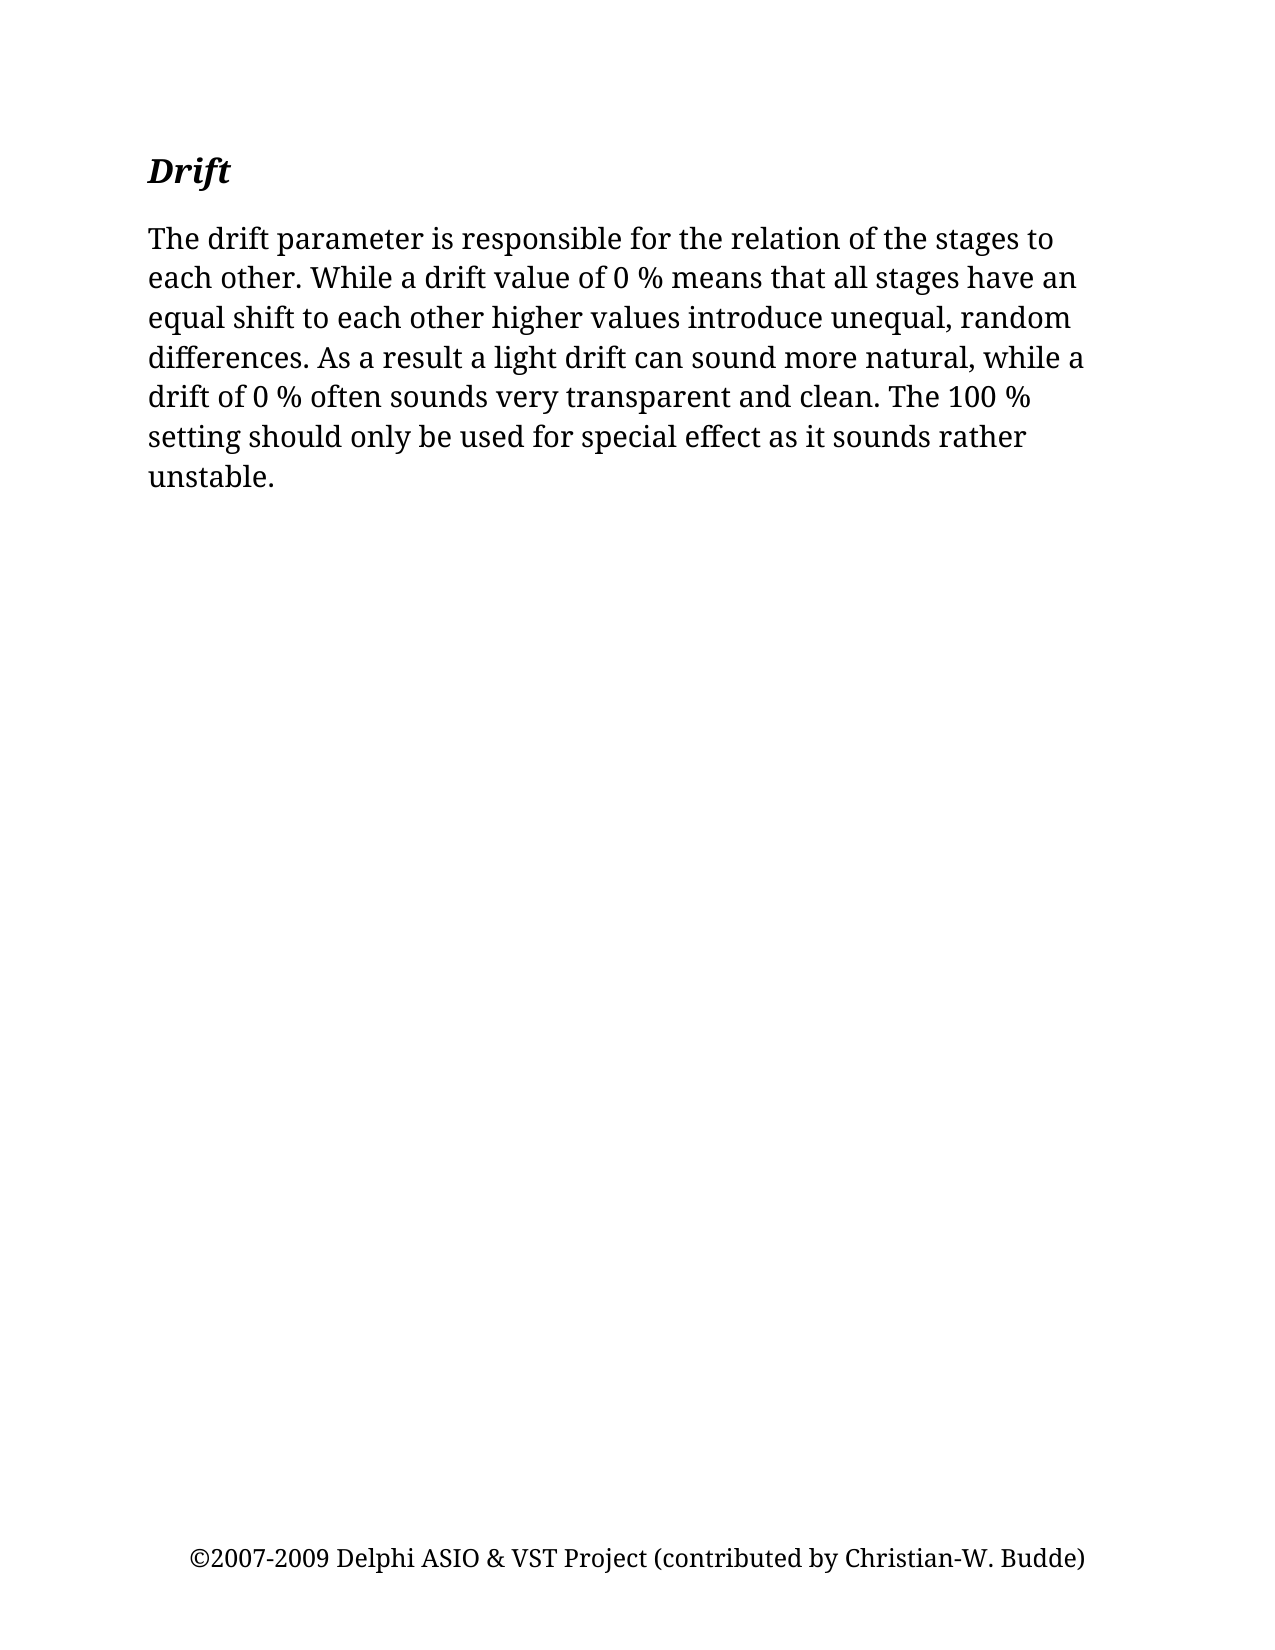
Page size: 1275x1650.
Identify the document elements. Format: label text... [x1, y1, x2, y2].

text The drift parameter is responsible for the relation of the stages to each other. While a drift value of 0 % means that all stages have an equal shift to each other higher values introduce unequal, random differences. As a result a light drift can sound more natural, while a drift of 0 % often sounds very transparent and clean. The 100 % setting should only be used for special effect as it sounds rather unstable. [148, 218, 1127, 496]
subtitle Drift [148, 148, 1127, 193]
